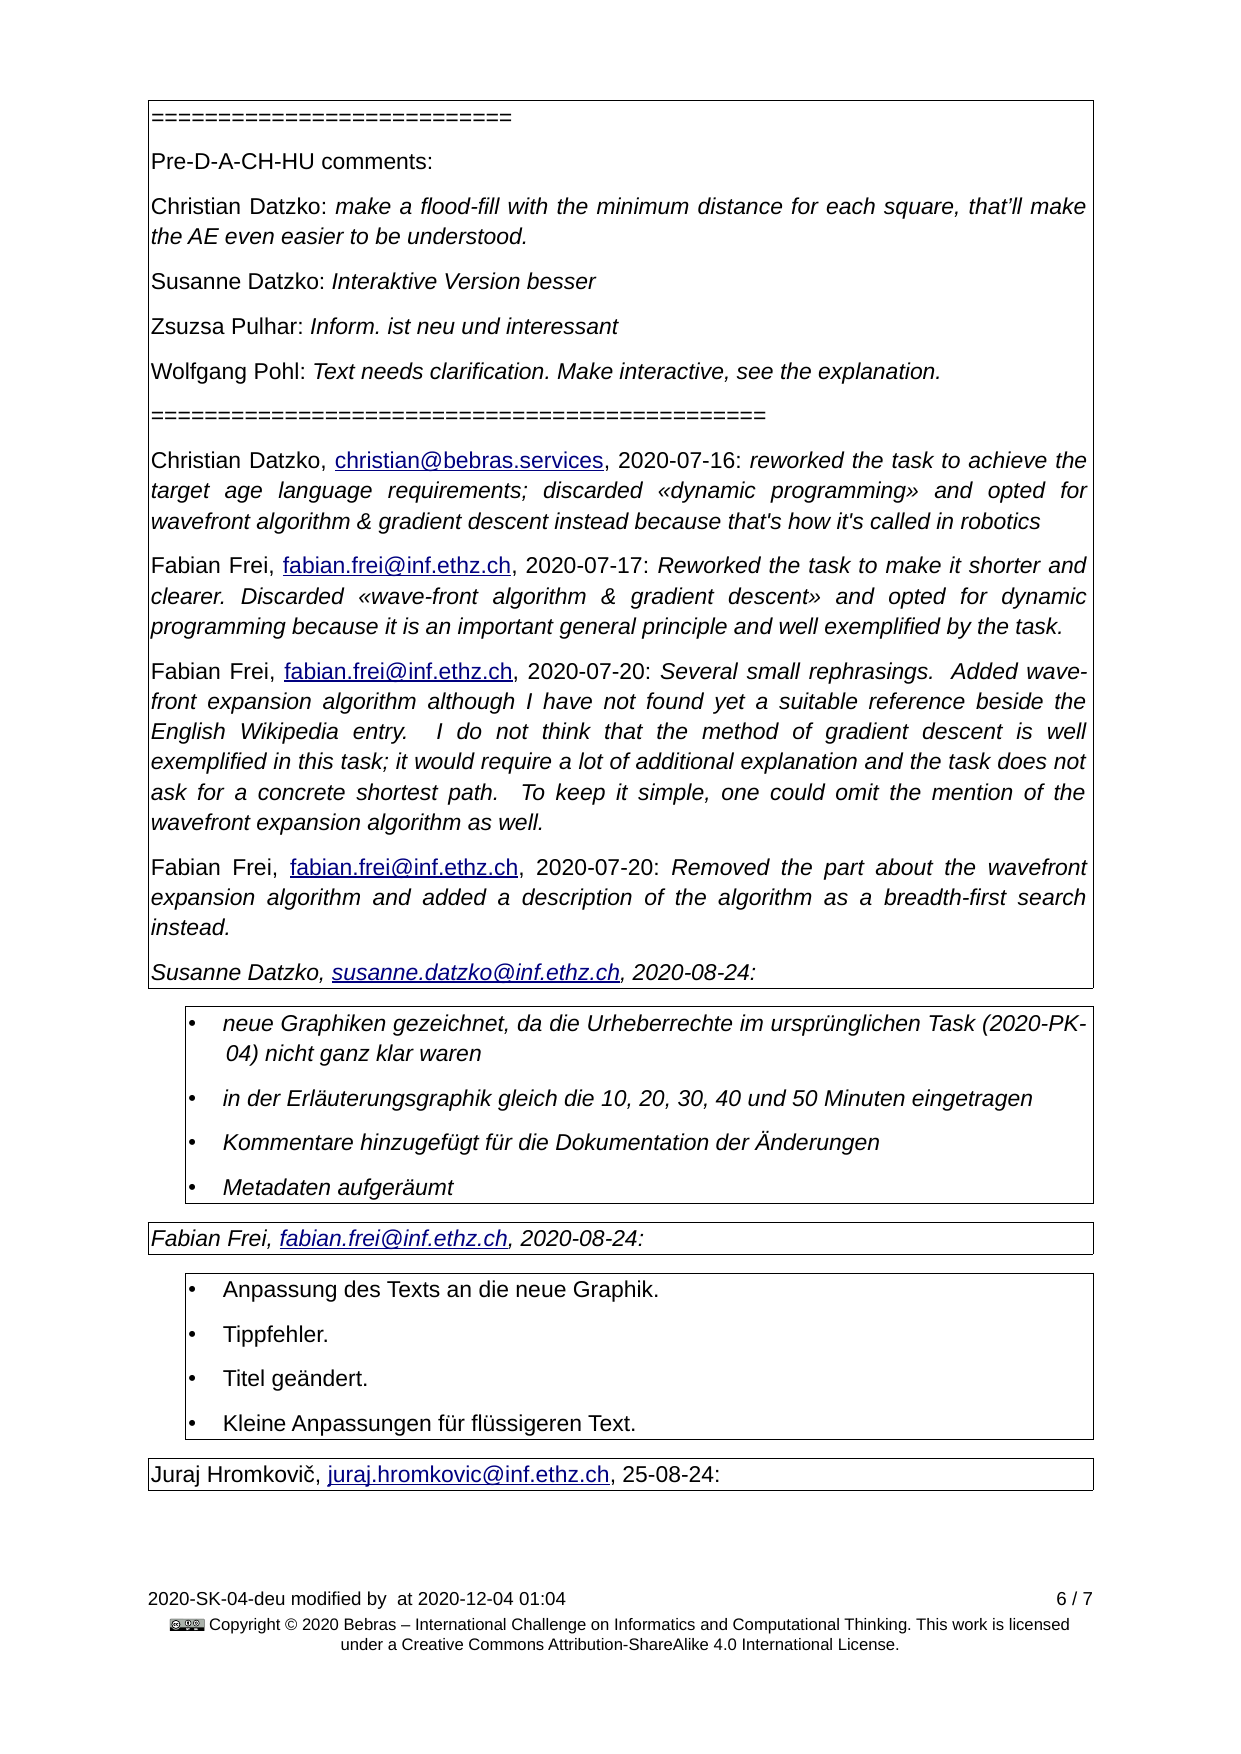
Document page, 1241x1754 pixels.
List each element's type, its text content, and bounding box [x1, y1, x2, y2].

text Juraj Hromkovič, juraj.hromkovic@inf.ethz.ch, 25-08-24: [149, 1459, 1093, 1490]
list neue Graphiken gezeichnet, da die Urheberrechte im ursprünglichen Task (2020-PK-04) nicht ganz klar waren [186, 1007, 1093, 1066]
text Susanne Datzko: Interaktive Version besser [149, 265, 1093, 294]
text Fabian Frei, fabian.frei@inf.ethz.ch, 2020-07-20: Several small rephrasings. Added wave-front expansion algorithm although I have not found yet a suitable reference beside the English Wikipedia entry. I do not think that the method of gradient descent is well exemplified in this task; it would require a lot of additional explanation and the task does not ask for a concrete shortest path. To keep it simple, one could omit the mention of the wavefront expansion algorithm as well. [149, 654, 1093, 835]
text Wolfgang Pohl: Text needs clarification. Make interactive, see the explanation. [149, 354, 1093, 384]
text Fabian Frei, fabian.frei@inf.ethz.ch, 2020-07-17: Reworked the task to make it shorter and clearer. Discarded «wave-front algorithm & gradient descent» and opted for dynamic programming because it is an important general principle and well exemplified by the task. [149, 549, 1093, 639]
list Metadaten aufgeräumt [186, 1171, 1093, 1203]
list Tippfehler. [186, 1317, 1093, 1347]
text ============================================== [149, 399, 1093, 429]
list Kommentare hinzugefügt für die Dokumentation der Änderungen [186, 1126, 1093, 1156]
list in der Erläuterungsgraphik gleich die 10, 20, 30, 40 und 50 Minuten eingetragen [186, 1081, 1093, 1111]
text Christian Datzko: make a flood-fill with the minimum distance for each square, that’ll make the AE even easier to be understood. [149, 190, 1093, 249]
text Pre-D-A-CH-HU comments: [149, 145, 1093, 174]
text Susanne Datzko, susanne.datzko@inf.ethz.ch, 2020-08-24: [149, 956, 1093, 988]
text Fabian Frei, fabian.frei@inf.ethz.ch, 2020-07-20: Removed the part about the wavefront expansion algorithm and added a description of the algorithm as a breadth-first search instead. [149, 850, 1093, 940]
text Fabian Frei, fabian.frei@inf.ethz.ch, 2020-08-24: [149, 1223, 1093, 1254]
list Titel geändert. [186, 1362, 1093, 1392]
text Zsuzsa Pulhar: Inform. ist neu und interessant [149, 310, 1093, 339]
list Kleine Anpassungen für flüssigeren Text. [186, 1407, 1093, 1439]
text =========================== [149, 101, 1093, 130]
text Christian Datzko, christian@bebras.services, 2020-07-16: reworked the task to achieve the target age language requirements; discarded «dynamic programming» and opted for wavefront algorithm & gradient descent instead because that's how it's called in robotics [149, 444, 1093, 534]
list Anpassung des Texts an die neue Graphik. [186, 1274, 1093, 1302]
